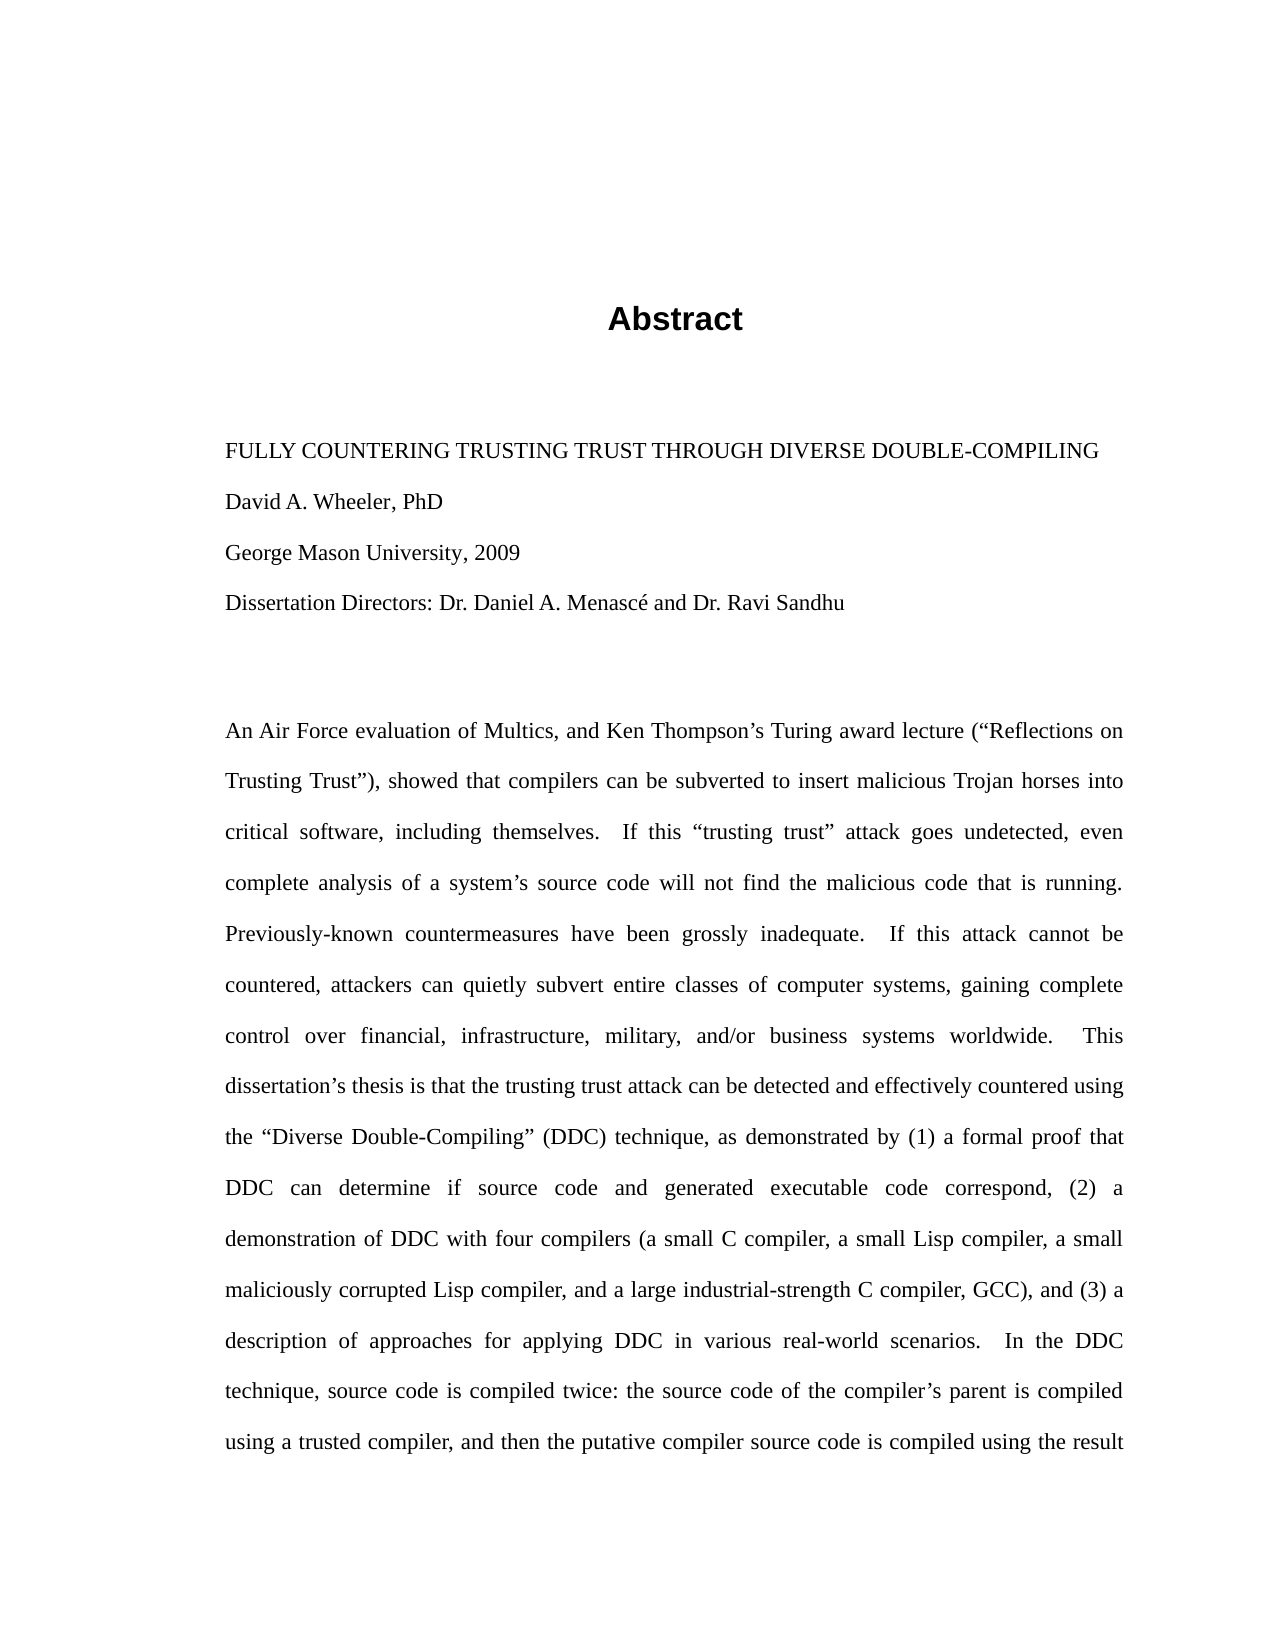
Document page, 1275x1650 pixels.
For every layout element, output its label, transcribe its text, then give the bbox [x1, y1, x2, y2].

subtitle Abstract [225, 300, 1125, 337]
text Fully Countering Trusting Trust through Diverse Double-Compiling [225, 438, 1125, 463]
text David A. Wheeler, PhD [225, 489, 1125, 514]
text An Air Force evaluation of Multics, and Ken Thompson’s Turing award lecture (“Reflections on Trusting Trust”), showed that compilers can be subverted to insert malicious Trojan horses into critical software, including themselves. If this “trusting trust” attack goes undetected, even complete analysis of a system’s source code will not find the malicious code that is running. Previously-known countermeasures have been grossly inadequate. If this attack cannot be countered, attackers can quietly subvert entire classes of computer systems, gaining complete control over financial, infrastructure, military, and/or business systems worldwide. This dissertation’s thesis is that the trusting trust attack can be detected and effectively countered using the “Diverse Double-Compiling” (DDC) technique, as demonstrated by (1) a formal proof that DDC can determine if source code and generated executable code correspond, (2) a demonstration of DDC with four compilers (a small C compiler, a small Lisp compiler, a small maliciously corrupted Lisp compiler, and a large industrial-strength C compiler, GCC), and (3) a description of approaches for applying DDC in various real-world scenarios. In the DDC technique, source code is compiled twice: the source code of the compiler’s parent is compiled using a trusted compiler, and then the putative compiler source code is compiled using the result [225, 718, 1125, 1455]
text George Mason University, 2009 [225, 539, 1125, 565]
text Dissertation Directors: Dr. Daniel A. Menascé and Dr. Ravi Sandhu [225, 590, 1125, 616]
